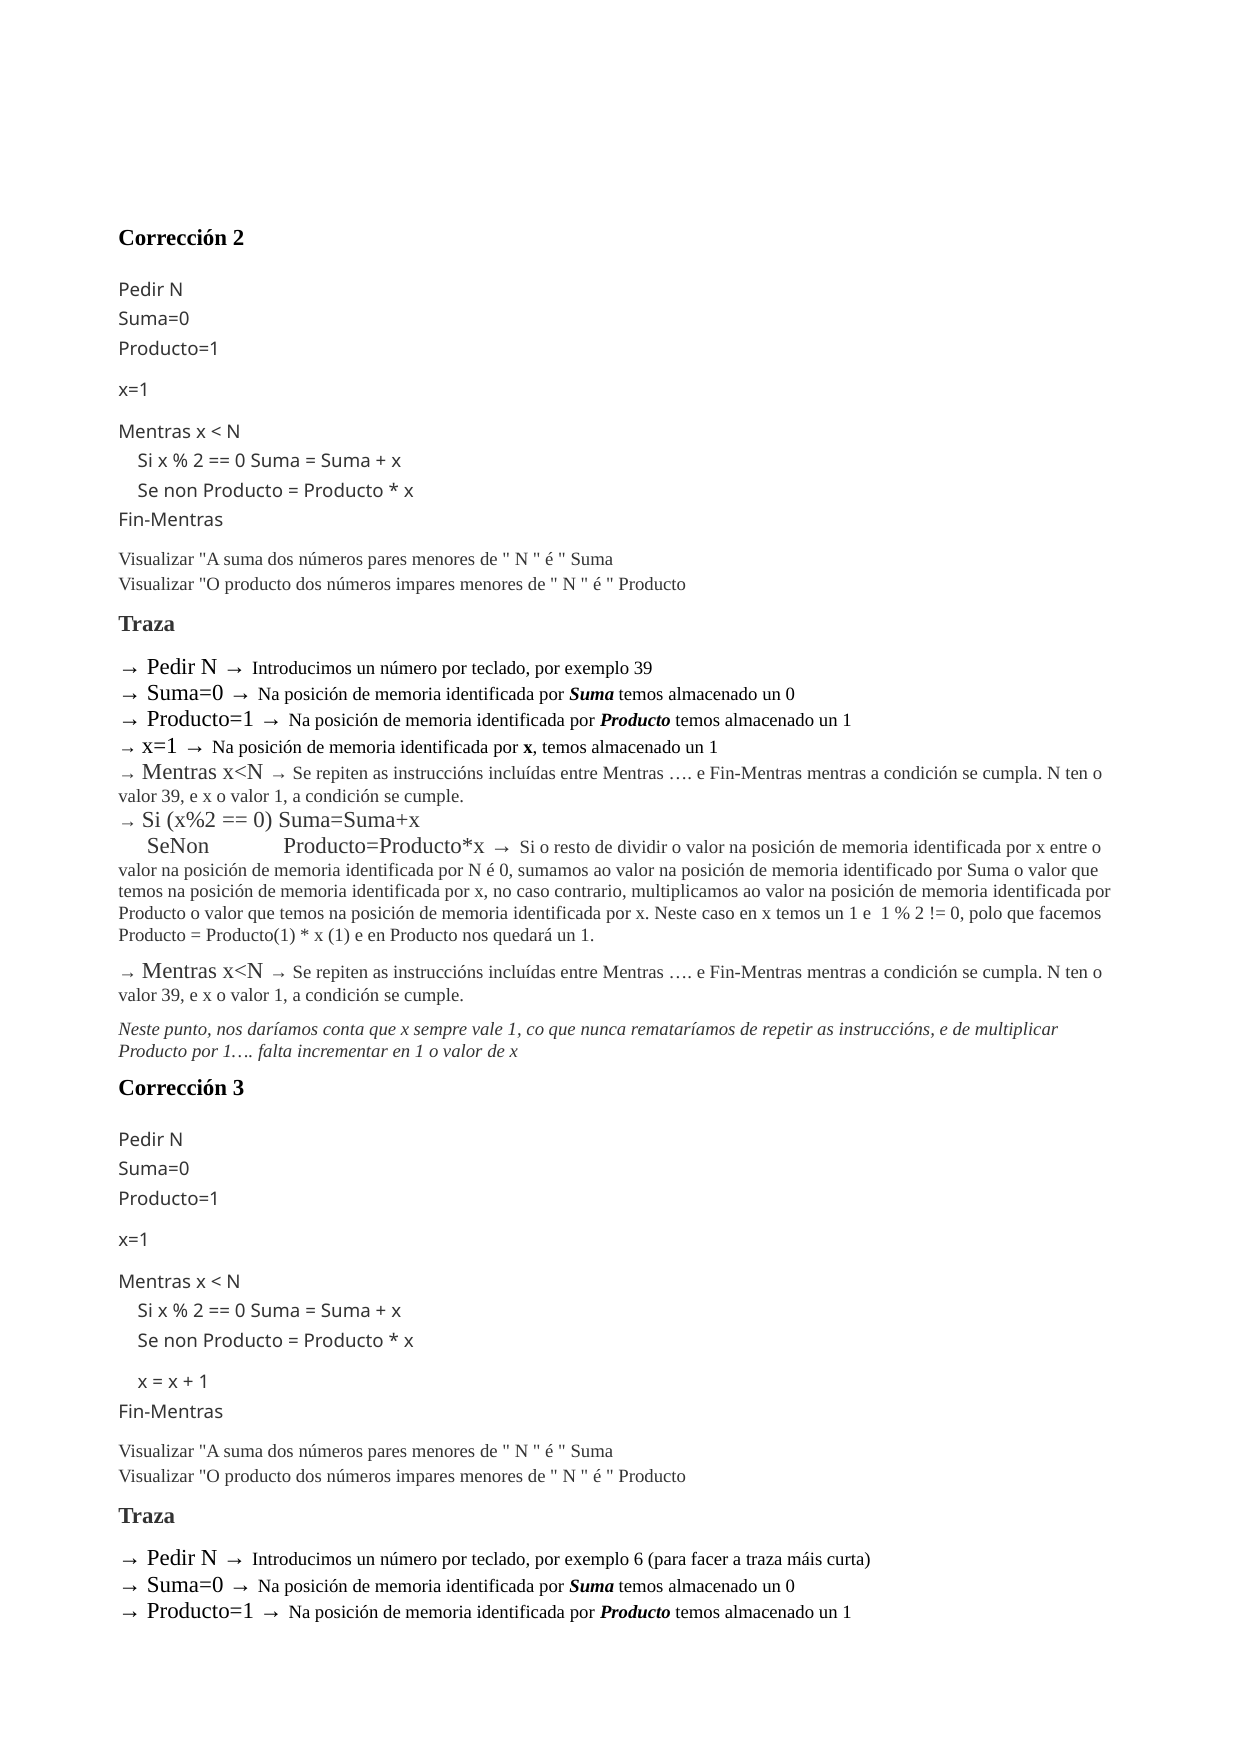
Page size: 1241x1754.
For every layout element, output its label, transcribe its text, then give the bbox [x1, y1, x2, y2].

text → Suma=0 → Na posición de memoria identificada por Suma temos almacenado un 0 [118, 1571, 1122, 1597]
text → x=1 → Na posición de memoria identificada por x, temos almacenado un 1 [118, 732, 1122, 758]
text Traza [118, 610, 1122, 636]
text x=1 [118, 1227, 1122, 1252]
text → Si (x%2 == 0) Suma=Suma+x [118, 806, 1122, 832]
text Traza [118, 1502, 1122, 1528]
text → Producto=1 → Na posición de memoria identificada por Producto temos almacenado un 1 [118, 1597, 1122, 1623]
text Mentras x < N Si x % 2 == 0 Suma = Suma + x Se non Producto = Producto * x [118, 1268, 1122, 1352]
text → Suma=0 → Na posición de memoria identificada por Suma temos almacenado un 0 [118, 679, 1122, 705]
text Corrección 2 [118, 223, 1122, 250]
text Visualizar "A suma dos números pares menores de " N " é " Suma Visualizar "O producto dos números impares menores de " N " é " Producto [118, 1440, 1122, 1486]
text → Mentras x<N → Se repiten as instruccións incluídas entre Mentras …. e Fin-Mentras mentras a condición se cumpla. N ten o valor 39, e x o valor 1, a condición se cumple. [118, 957, 1122, 1005]
text Neste punto, nos daríamos conta que x sempre vale 1, co que nunca remataríamos de repetir as instruccións, e de multiplicar Producto por 1…. falta incrementar en 1 o valor de x [118, 1018, 1122, 1061]
text → Mentras x<N → Se repiten as instruccións incluídas entre Mentras …. e Fin-Mentras mentras a condición se cumpla. N ten o valor 39, e x o valor 1, a condición se cumple. [118, 758, 1122, 806]
text Corrección 3 [118, 1073, 1122, 1100]
text x=1 [118, 377, 1122, 402]
text Mentras x < N Si x % 2 == 0 Suma = Suma + x Se non Producto = Producto * x Fin-Mentras [118, 418, 1122, 532]
text Pedir N Suma=0 Producto=1 [118, 276, 1122, 360]
text → Producto=1 → Na posición de memoria identificada por Producto temos almacenado un 1 [118, 705, 1122, 732]
text SeNon Producto=Producto*x → Si o resto de dividir o valor na posición de memoria identificada por x entre o valor na posición de memoria identificada por N é 0, sumamos ao valor na posición de memoria identificado por Suma o valor que temos na posición de memoria identificada por x, no caso contrario, multiplicamos ao valor na posición de memoria identificada por Producto o valor que temos na posición de memoria identificada por x. Neste caso en x temos un 1 e 1 % 2 != 0, polo que facemos Producto = Producto(1) * x (1) e en Producto nos quedará un 1. [118, 832, 1122, 945]
text → Pedir N → Introducimos un número por teclado, por exemplo 6 (para facer a traza máis curta) [118, 1544, 1122, 1571]
text → Pedir N → Introducimos un número por teclado, por exemplo 39 [118, 653, 1122, 679]
text Pedir N Suma=0 Producto=1 [118, 1126, 1122, 1210]
text Visualizar "A suma dos números pares menores de " N " é " Suma Visualizar "O producto dos números impares menores de " N " é " Producto [118, 548, 1122, 594]
text x = x + 1 Fin-Mentras [118, 1369, 1122, 1423]
